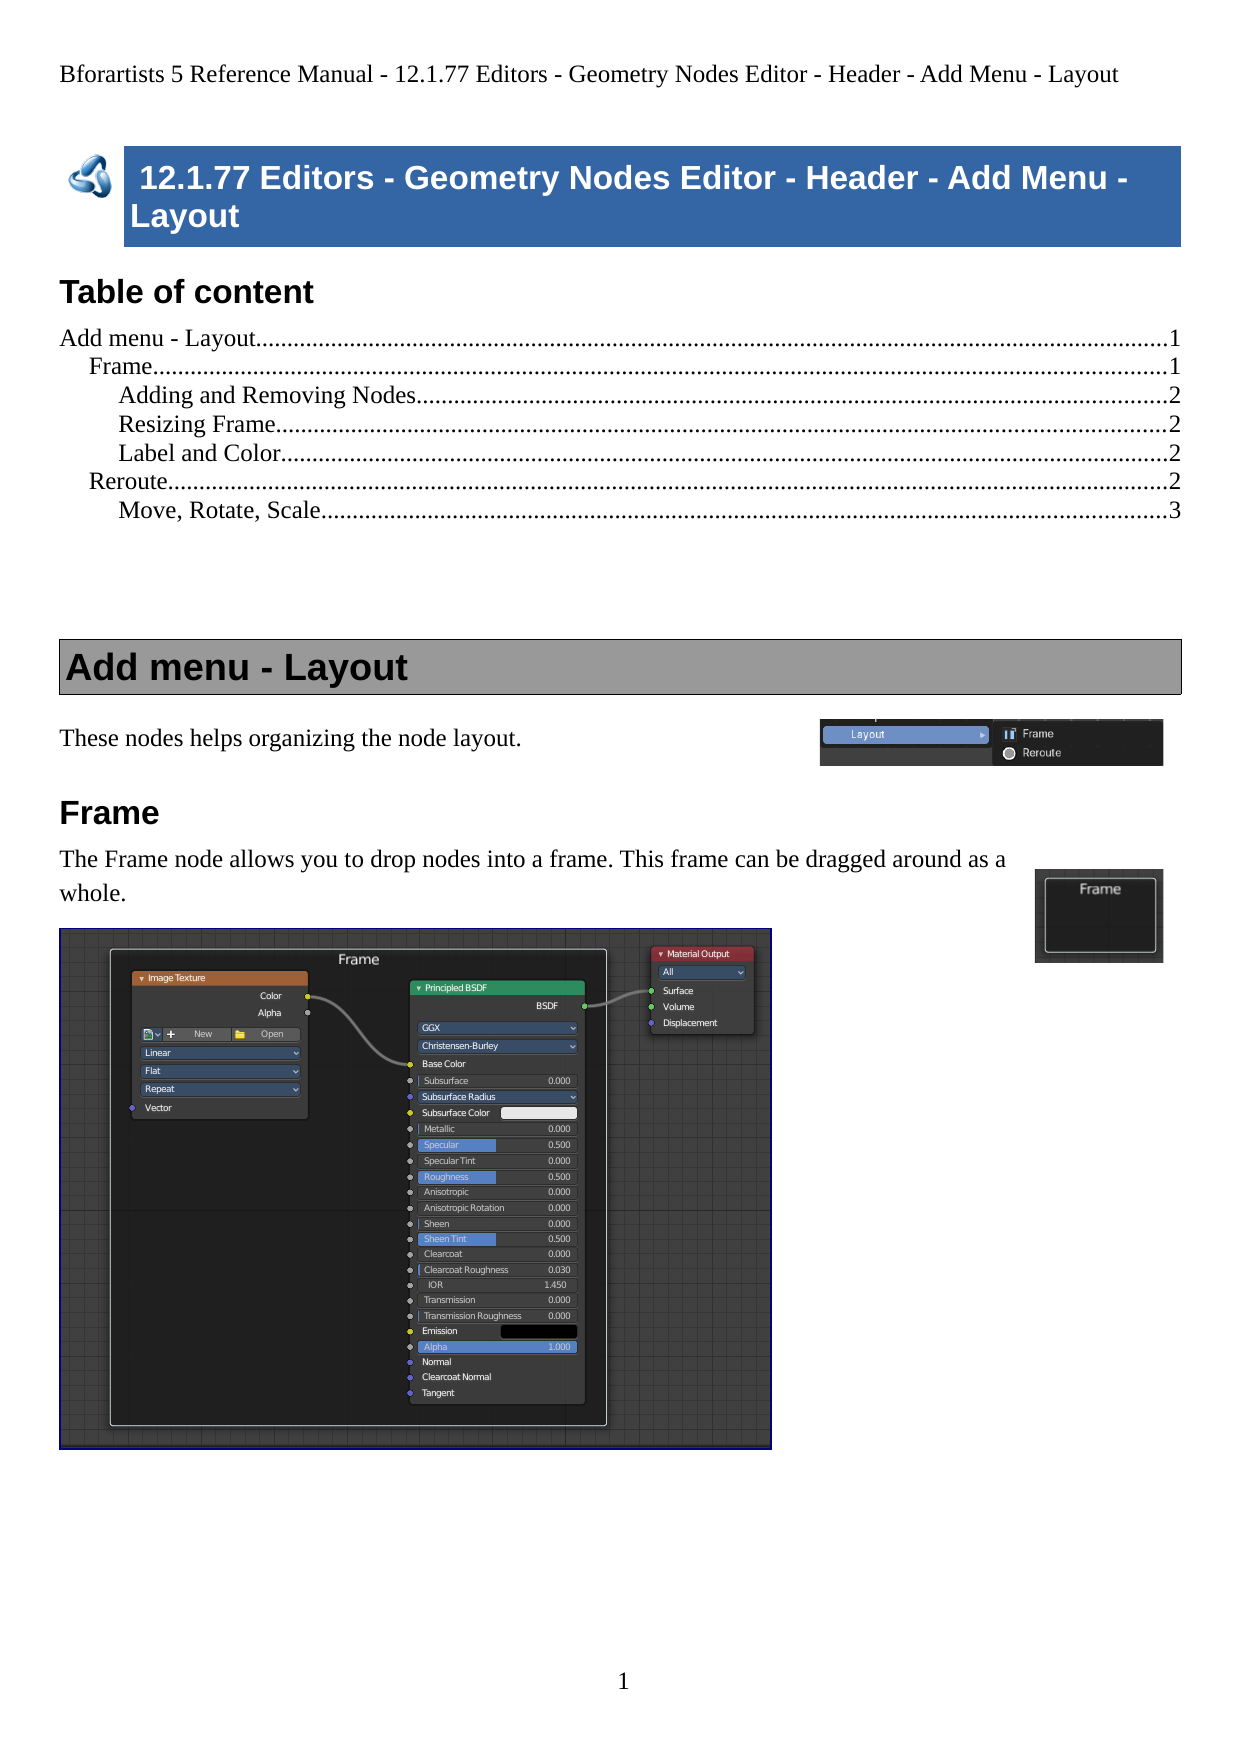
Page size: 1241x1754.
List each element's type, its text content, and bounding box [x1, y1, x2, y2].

text These nodes helps organizing the node layout. [59, 723, 819, 752]
picture [61, 929, 770, 1448]
subtitle Table of content [59, 272, 1181, 310]
text Frame 1 [88, 351, 1181, 380]
picture [65, 152, 114, 201]
picture [819, 719, 1164, 766]
text Move, Rotate, Scale 3 [118, 495, 1181, 524]
table_header Add menu - Layout [60, 640, 1181, 694]
table_header [59, 146, 124, 247]
table_header 12.1.77 Editors - Geometry Nodes Editor - Header - Add Menu - Layout [124, 146, 1181, 247]
text Add menu - Layout 1 [59, 323, 1181, 351]
text Resizing Frame 2 [118, 409, 1181, 438]
text Adding and Removing Nodes 2 [118, 380, 1181, 409]
text Label and Color 2 [118, 438, 1181, 466]
text Reroute 2 [88, 466, 1181, 495]
subtitle Frame [59, 793, 1181, 831]
text The Frame node allows you to drop nodes into a frame. This frame can be dragged around as a whole. [59, 844, 1181, 907]
picture [1034, 869, 1164, 963]
